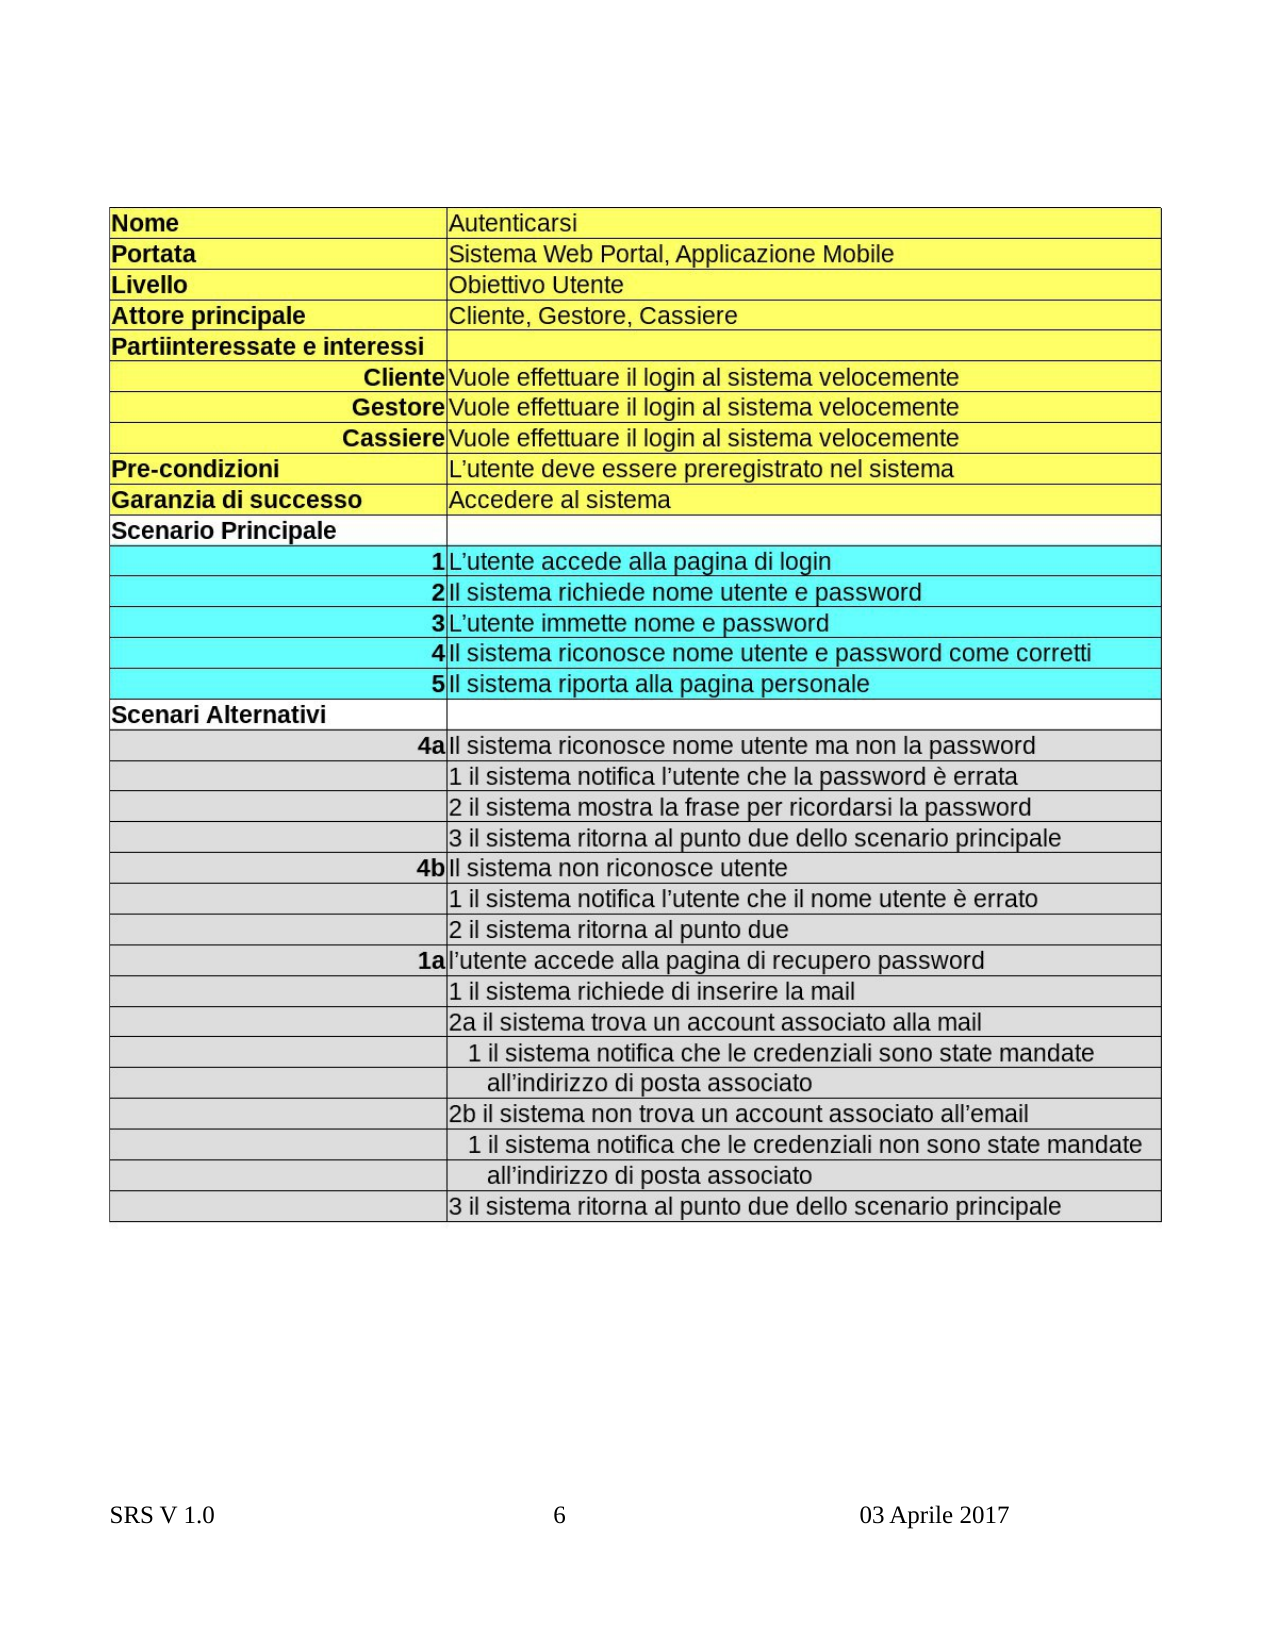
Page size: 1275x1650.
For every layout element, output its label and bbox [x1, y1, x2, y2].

picture [109, 207, 1163, 1269]
